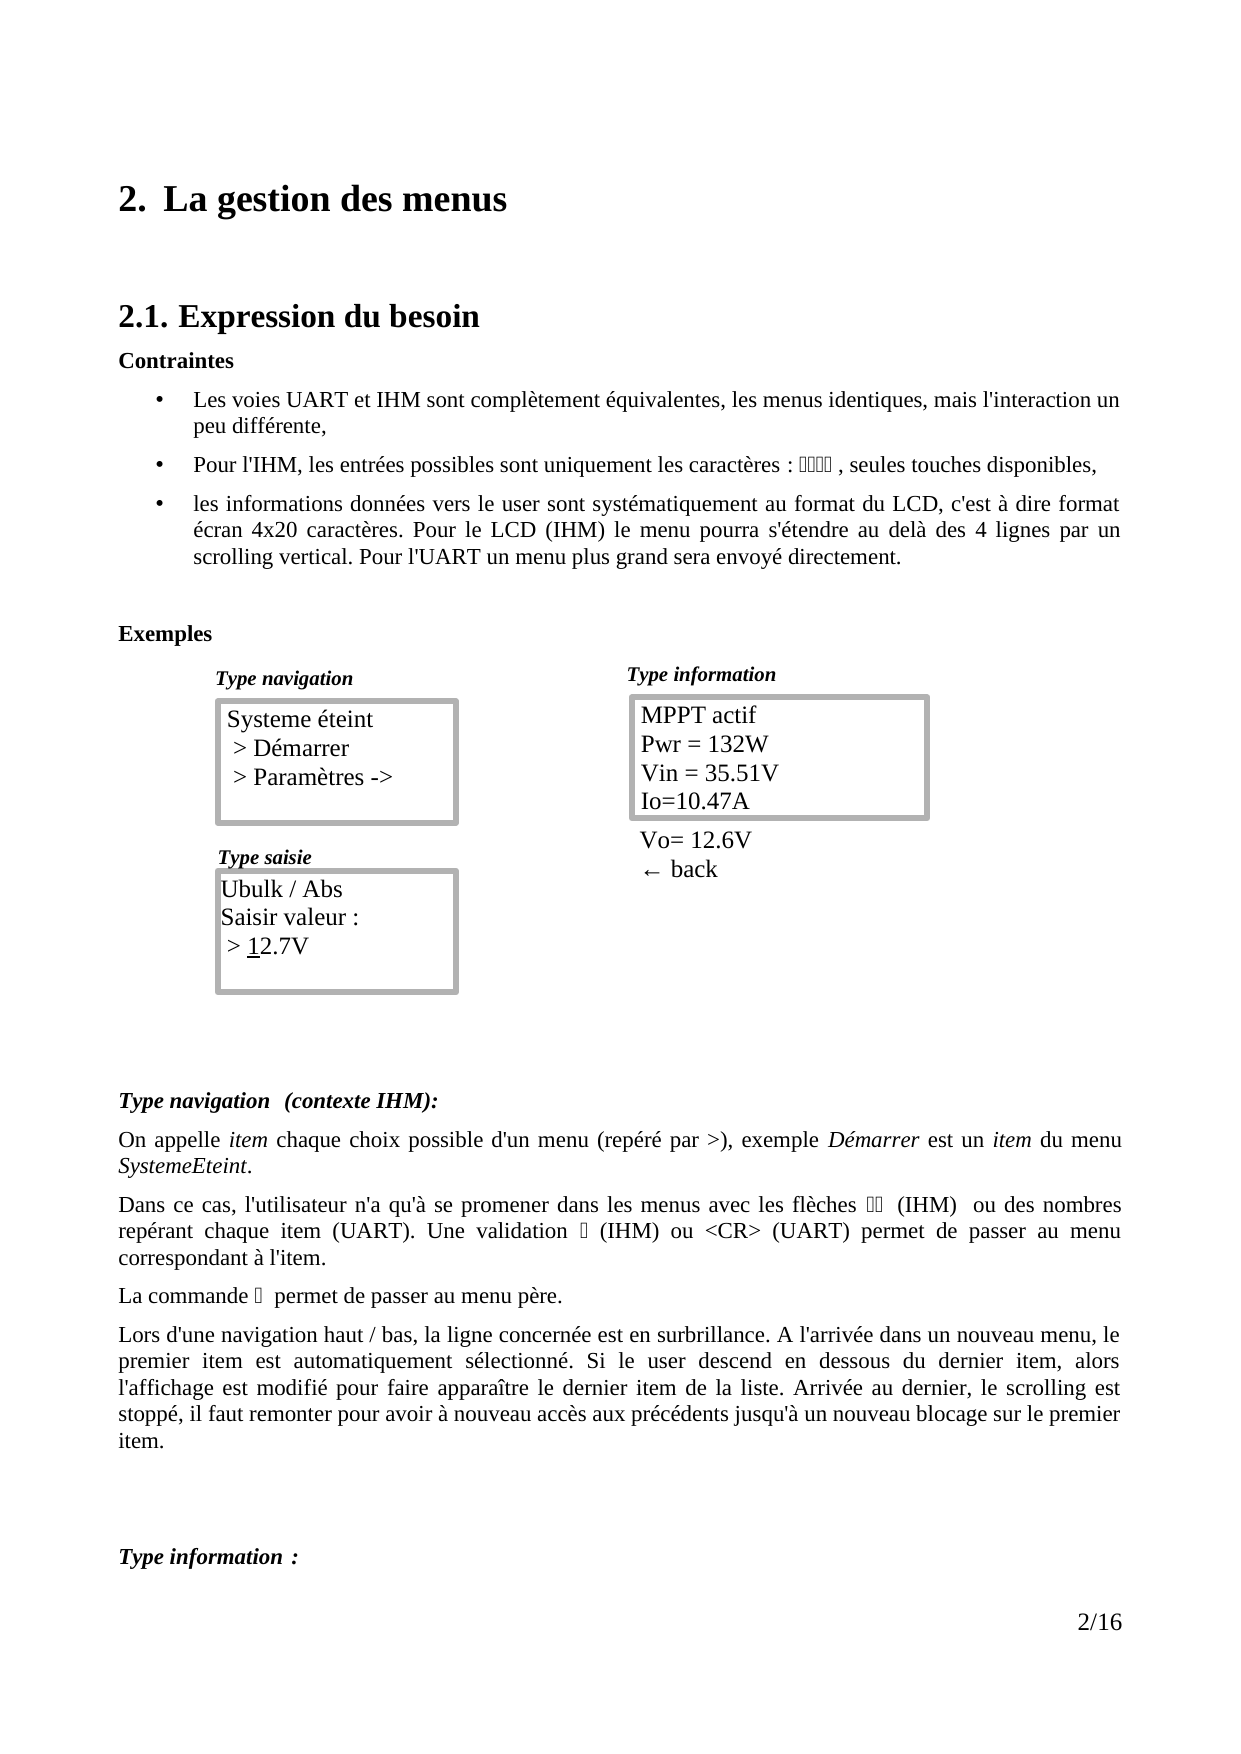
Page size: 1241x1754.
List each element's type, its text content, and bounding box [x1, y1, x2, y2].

text Exemples [118, 621, 1122, 647]
list Les voies UART et IHM sont complètement équivalentes, les menus identiques, mais l'interaction un peu différente, [156, 386, 1122, 439]
text La commande  permet de passer au menu père. [118, 1282, 1122, 1309]
list Pour l'IHM, les entrées possibles sont uniquement les caractères :  , seules touches disponibles, [156, 451, 1122, 478]
text Type information : [118, 1543, 1122, 1569]
text Contraintes [118, 347, 1122, 373]
subtitle La gestion des menus [118, 176, 1122, 220]
subtitle Expression du besoin [118, 296, 1122, 335]
text Lors d'une navigation haut / bas, la ligne concernée est en surbrillance. A l'arrivée dans un nouveau menu, le premier item est automatiquement sélectionné. Si le user descend en dessous du dernier item, alors l'affichage est modifié pour faire apparaître le dernier item de la liste. Arrivée au dernier, le scrolling est stoppé, il faut remonter pour avoir à nouveau accès aux précédents jusqu'à un nouveau blocage sur le premier item. [118, 1321, 1122, 1453]
text On appelle item chaque choix possible d'un menu (repéré par >), exemple Démarrer est un item du menu SystemeEteint. [118, 1126, 1122, 1178]
text Dans ce cas, l'utilisateur n'a qu'à se promener dans les menus avec les flèches  (IHM) ou des nombres repérant chaque item (UART). Une validation  (IHM) ou <CR> (UART) permet de passer au menu correspondant à l'item. [118, 1191, 1122, 1270]
list les informations données vers le user sont systématiquement au format du LCD, c'est à dire format écran 4x20 caractères. Pour le LCD (IHM) le menu pourra s'étendre au delà des 4 lignes par un scrolling vertical. Pour l'UART un menu plus grand sera envoyé directement. [156, 490, 1122, 569]
text Type navigation (contexte IHM): [118, 1087, 1122, 1113]
